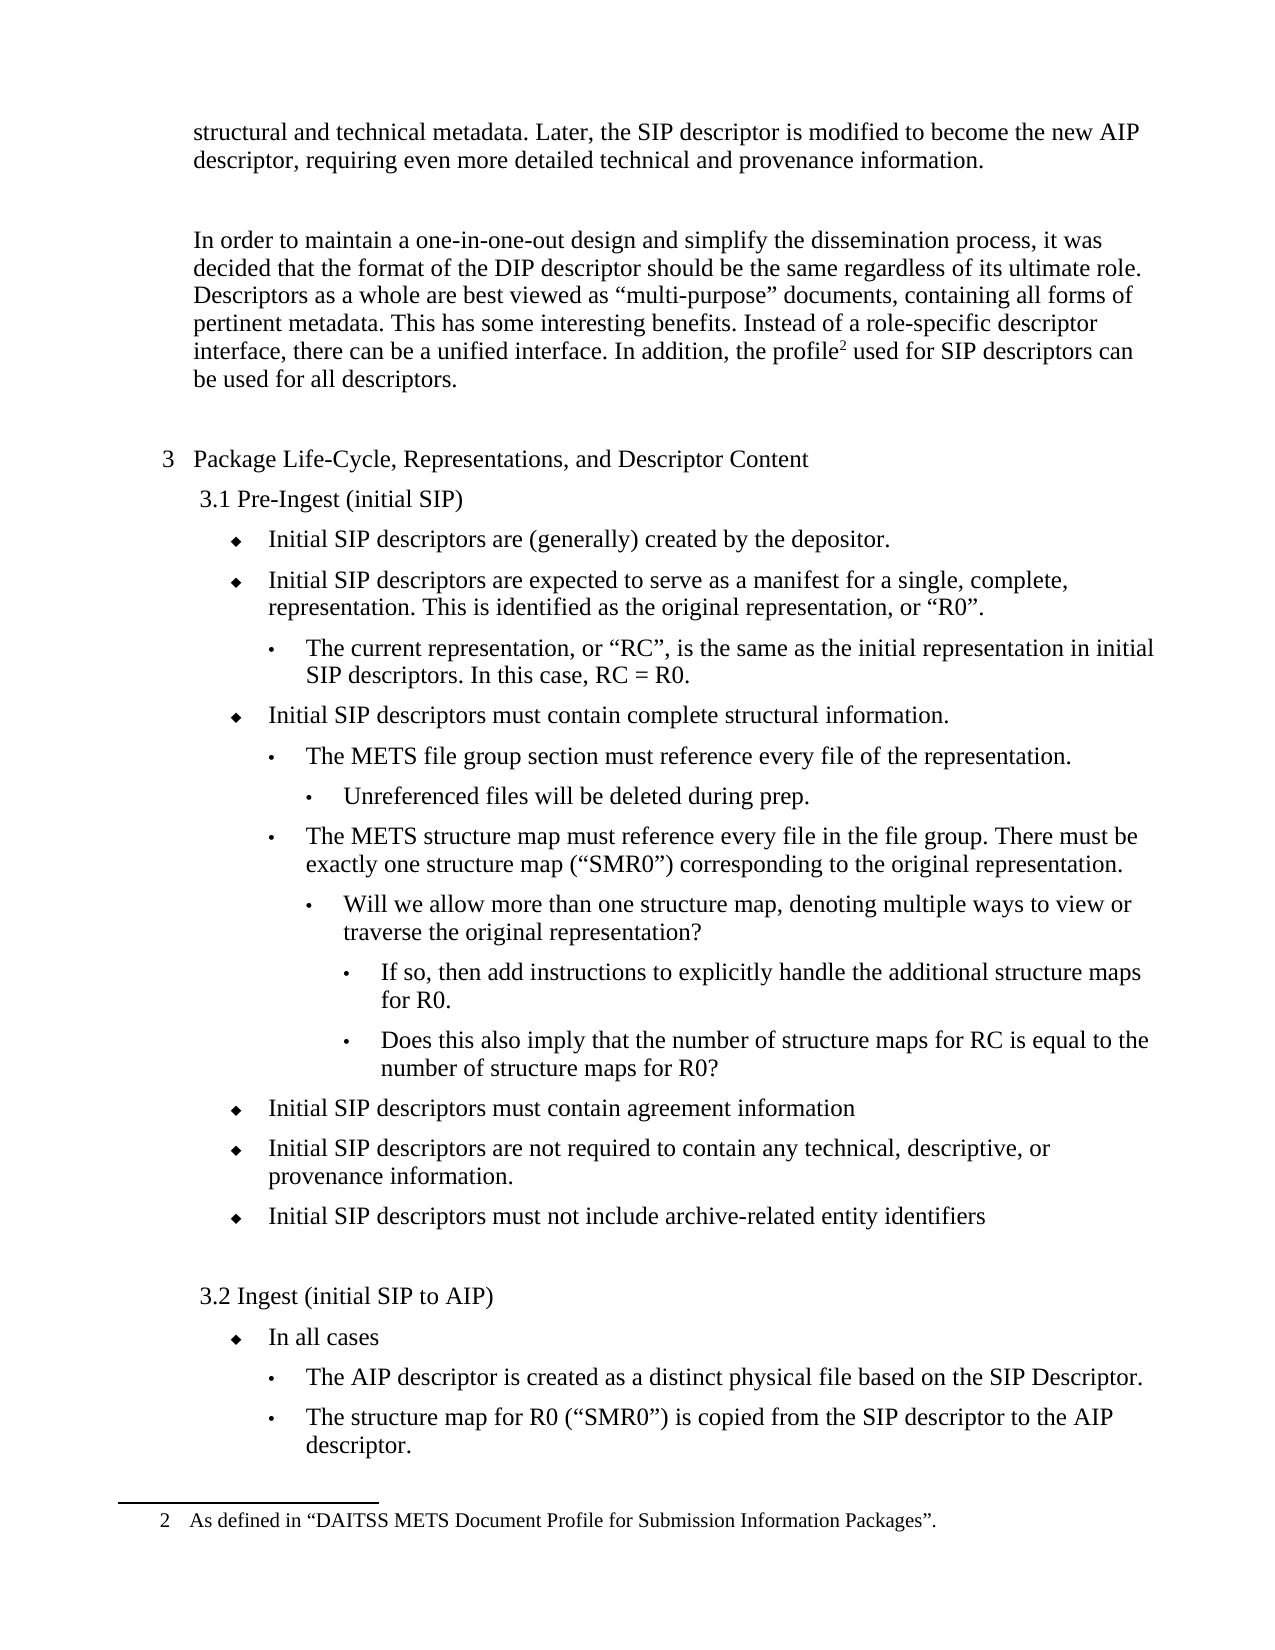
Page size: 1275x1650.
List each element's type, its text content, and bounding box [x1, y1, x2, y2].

list If so, then add instructions to explicitly handle the additional structure maps for R0. [343, 958, 1157, 1013]
list structural and technical metadata. Later, the SIP descriptor is modified to become the new AIP descriptor, requiring even more detailed technical and provenance information. [156, 118, 1157, 173]
list The structure map for R0 (“SMR0”) is copied from the SIP descriptor to the AIP descriptor. [268, 1403, 1157, 1458]
list Package Life-Cycle, Representations, and Descriptor Content [156, 445, 1157, 473]
list Initial SIP descriptors must not include archive-related entity identifiers [231, 1202, 1157, 1230]
list Initial SIP descriptors are not required to contain any technical, descriptive, or provenance information. [231, 1134, 1157, 1189]
list The METS structure map must reference every file in the file group. There must be exactly one structure map (“SMR0”) corresponding to the original representation. [268, 822, 1157, 878]
list Pre-Ingest (initial SIP) [193, 485, 1157, 513]
list Initial SIP descriptors must contain complete structural information. [231, 702, 1157, 729]
list In all cases [231, 1323, 1157, 1350]
list As defined in “DAITSS METS Document Profile for Submission Information Packages”. [159, 1509, 1157, 1532]
list Initial SIP descriptors are expected to serve as a manifest for a single, complete, representation. This is identified as the original representation, or “R0”. [231, 566, 1157, 621]
list Will we allow more than one structure map, denoting multiple ways to view or traverse the original representation? [306, 890, 1157, 946]
list The AIP descriptor is created as a distinct physical file based on the SIP Descriptor. [268, 1363, 1157, 1391]
list Initial SIP descriptors must contain agreement information [231, 1094, 1157, 1122]
list The METS file group section must reference every file of the representation. [268, 742, 1157, 769]
list The current representation, or “RC”, is the same as the initial representation in initial SIP descriptors. In this case, RC = R0. [268, 634, 1157, 689]
list Ingest (initial SIP to AIP) [193, 1282, 1157, 1310]
list Initial SIP descriptors are (generally) created by the depositor. [231, 526, 1157, 553]
list In order to maintain a one-in-one-out design and simplify the dissemination process, it was decided that the format of the DIP descriptor should be the same regardless of its ultimate role. Descriptors as a whole are best viewed as “multi-purpose” documents, containing all forms of pertinent metadata. This has some interesting benefits. Instead of a role-specific descriptor interface, there can be a unified interface. In addition, the profile used for SIP descriptors can be used for all descriptors. [156, 226, 1157, 392]
list Does this also imply that the number of structure maps for RC is equal to the number of structure maps for R0? [343, 1026, 1157, 1081]
list Unreferenced files will be deleted during prep. [306, 782, 1157, 810]
